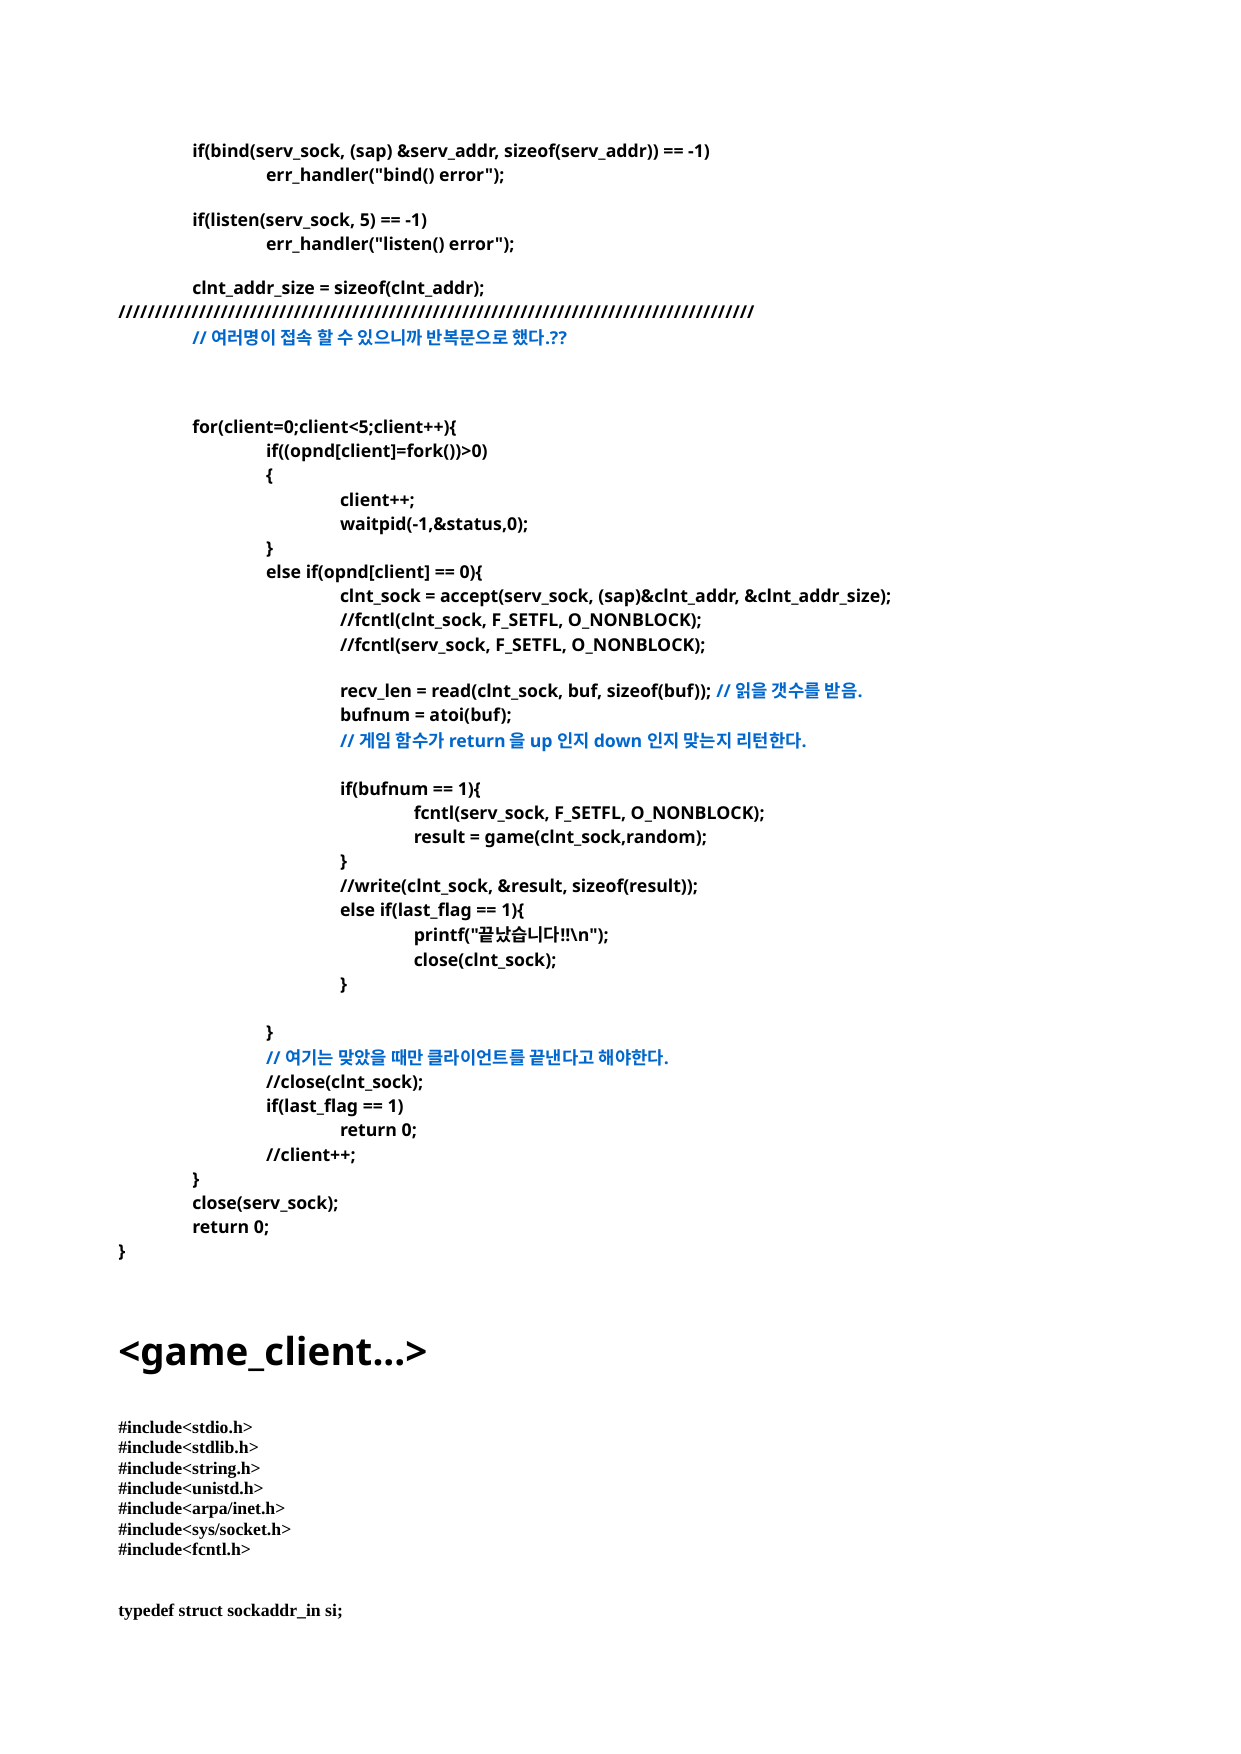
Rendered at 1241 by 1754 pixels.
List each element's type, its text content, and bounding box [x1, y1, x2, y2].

text else if(opnd[client] == 0){ [118, 559, 1122, 584]
text if(listen(serv_sock, 5) == -1) [118, 207, 1122, 231]
text } [118, 849, 1122, 873]
text typedef struct sockaddr_in si; [118, 1600, 1122, 1620]
text if(bind(serv_sock, (sap) &serv_addr, sizeof(serv_addr)) == -1) [118, 138, 1122, 163]
text for(client=0;client<5;client++){ [118, 414, 1122, 439]
text close(serv_sock); [118, 1190, 1122, 1214]
text return 0; [118, 1214, 1122, 1239]
text #include<sys/socket.h> [118, 1518, 1122, 1539]
text err_handler("bind() error"); [118, 163, 1122, 187]
text if((opnd[client]=fork())>0) [118, 439, 1122, 463]
text // 게임 함수가 return을 up 인지 down 인지 맞는지 리턴한다. [118, 726, 1122, 752]
text } [118, 535, 1122, 559]
text printf("끝났습니다!!\n"); [118, 921, 1122, 947]
text //fcntl(serv_sock, F_SETFL, O_NONBLOCK); [118, 632, 1122, 656]
text clnt_addr_size = sizeof(clnt_addr); [118, 276, 1122, 300]
text } [118, 1019, 1122, 1044]
text client++; [118, 487, 1122, 511]
text #include<stdio.h> [118, 1417, 1122, 1437]
text close(clnt_sock); [118, 947, 1122, 971]
text clnt_sock = accept(serv_sock, (sap)&clnt_addr, &clnt_addr_size); [118, 584, 1122, 608]
text bufnum = atoi(buf); [118, 702, 1122, 726]
text result = game(clnt_sock,random); [118, 825, 1122, 849]
text /////////////////////////////////////////////////////////////////////////////////////// [118, 300, 1122, 324]
text waitpid(-1,&status,0); [118, 511, 1122, 535]
text if(bufnum == 1){ [118, 776, 1122, 801]
text // 여기는 맞았을 때만 클라이언트를 끝낸다고 해야한다. [118, 1044, 1122, 1069]
text { [118, 463, 1122, 487]
text return 0; [118, 1118, 1122, 1142]
text } [118, 1239, 1122, 1263]
text #include<fcntl.h> [118, 1539, 1122, 1559]
text //close(clnt_sock); [118, 1069, 1122, 1094]
text err_handler("listen() error"); [118, 231, 1122, 255]
text <game_client...> [118, 1324, 1122, 1376]
text recv_len = read(clnt_sock, buf, sizeof(buf)); // 읽을 갯수를 받음. [118, 677, 1122, 702]
text #include<stdlib.h> [118, 1437, 1122, 1457]
text if(last_flag == 1) [118, 1094, 1122, 1118]
text } [118, 1166, 1122, 1190]
text //write(clnt_sock, &result, sizeof(result)); [118, 873, 1122, 897]
text // 여러명이 접속 할 수 있으니까 반복문으로 했다.?? [118, 324, 1122, 350]
text //client++; [118, 1142, 1122, 1166]
text } [118, 971, 1122, 995]
text else if(last_flag == 1){ [118, 897, 1122, 921]
text fcntl(serv_sock, F_SETFL, O_NONBLOCK); [118, 801, 1122, 825]
text #include<unistd.h> [118, 1478, 1122, 1498]
text //fcntl(clnt_sock, F_SETFL, O_NONBLOCK); [118, 608, 1122, 632]
text #include<string.h> [118, 1457, 1122, 1478]
text #include<arpa/inet.h> [118, 1498, 1122, 1518]
